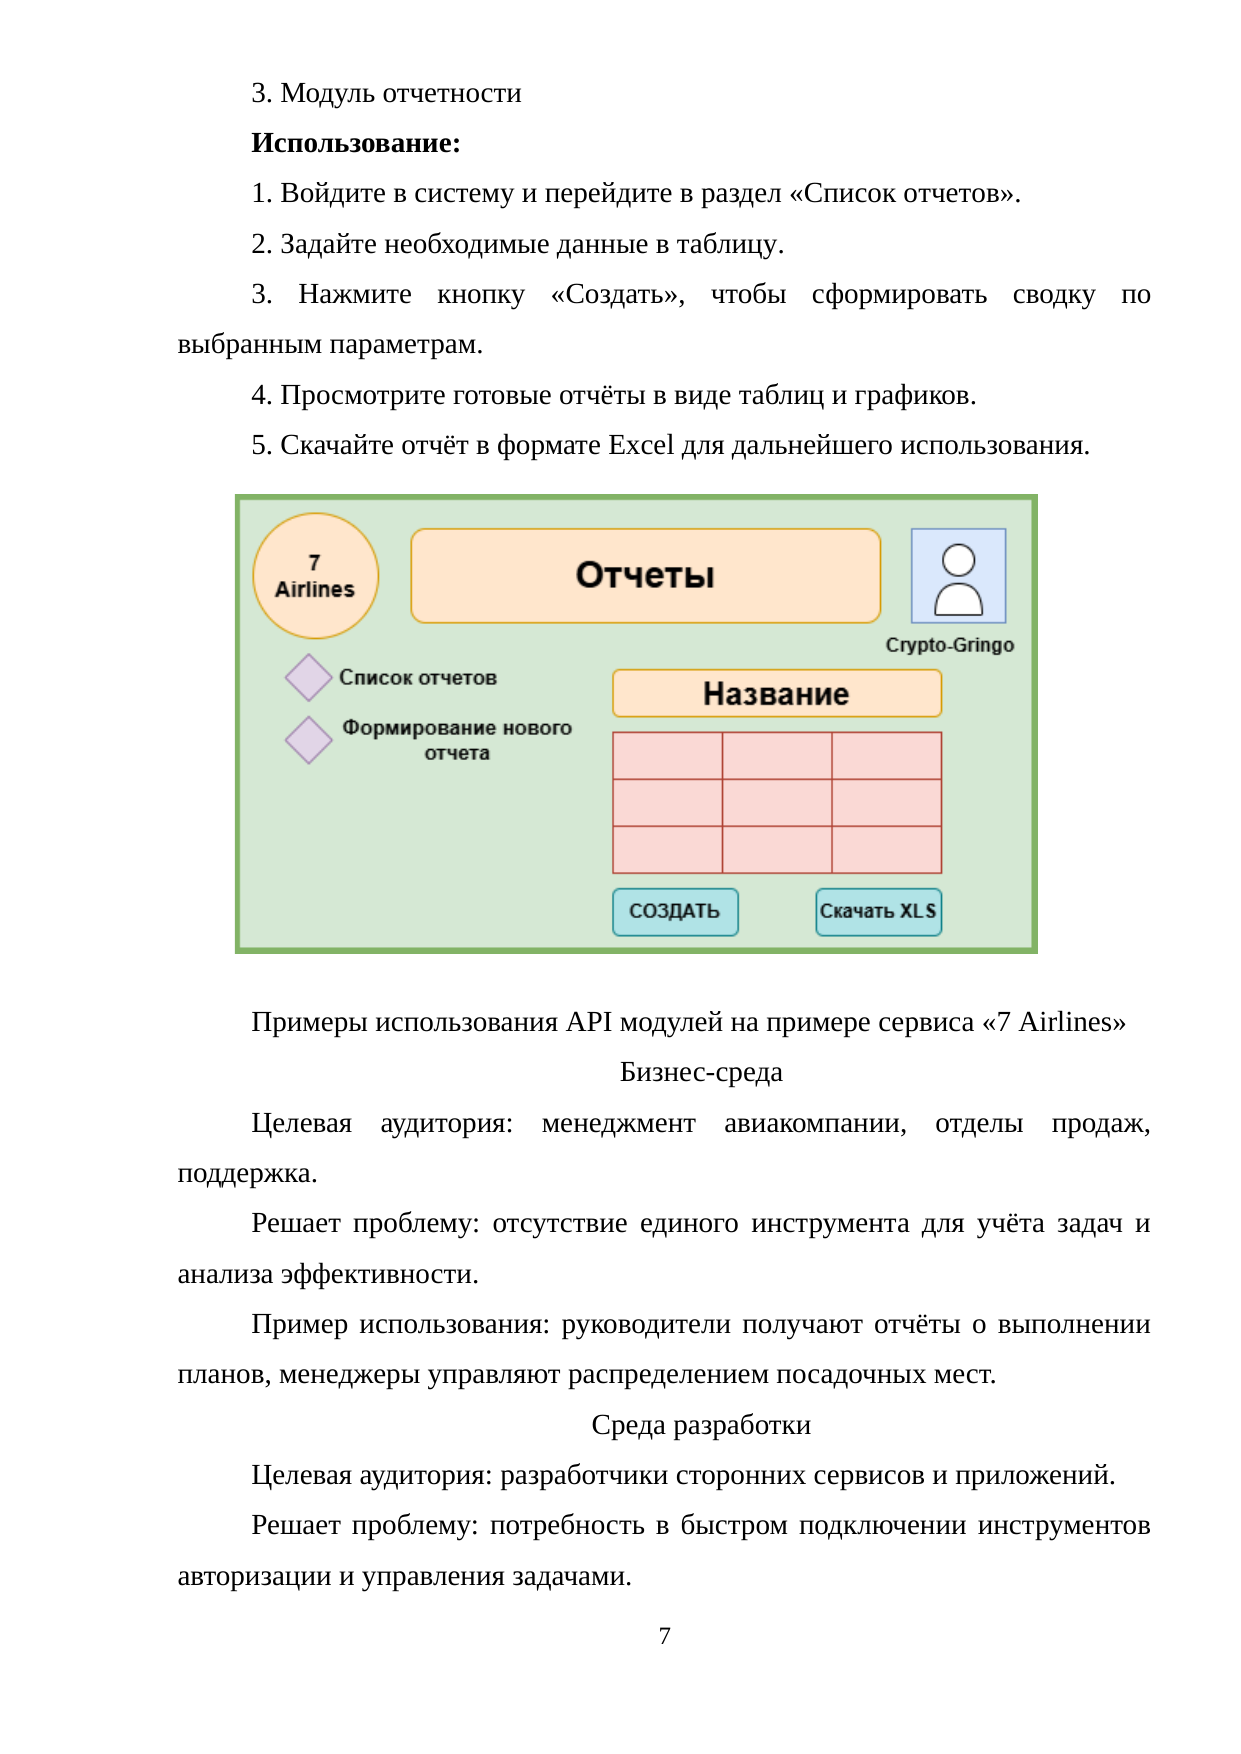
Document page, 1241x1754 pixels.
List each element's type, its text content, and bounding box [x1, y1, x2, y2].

text Среда разработки [177, 1407, 1152, 1440]
text 1. Войдите в систему и перейдите в раздел «Список отчетов». [177, 176, 1152, 209]
text 3. Нажмите кнопку «Создать», чтобы сформировать сводку по выбранным параметрам. [177, 276, 1152, 360]
text Бизнес-среда [177, 1054, 1152, 1088]
subtitle 3. Модуль отчетности [177, 75, 1152, 108]
text 4. Просмотрите готовые отчёты в виде таблиц и графиков. [177, 377, 1152, 410]
subtitle Использование: [177, 125, 1152, 159]
text Целевая аудитория: разработчики сторонних сервисов и приложений. [177, 1457, 1152, 1491]
text Решает проблему: потребность в быстром подключении инструментов авторизации и управления задачами. [177, 1507, 1152, 1591]
text 2. Задайте необходимые данные в таблицу. [177, 226, 1152, 259]
text Пример использования: руководители получают отчёты о выполнении планов, менеджеры управляют распределением посадочных мест. [177, 1306, 1152, 1390]
text Примеры использования API модулей на примере сервиса «7 Airlines» [177, 1004, 1152, 1038]
text 5. Скачайте отчёт в формате Excel для дальнейшего использования. [177, 427, 1152, 461]
text Решает проблему: отсутствие единого инструмента для учёта задач и анализа эффективности. [177, 1206, 1152, 1289]
text Целевая аудитория: менеджмент авиакомпании, отделы продаж, поддержка. [177, 1105, 1152, 1189]
